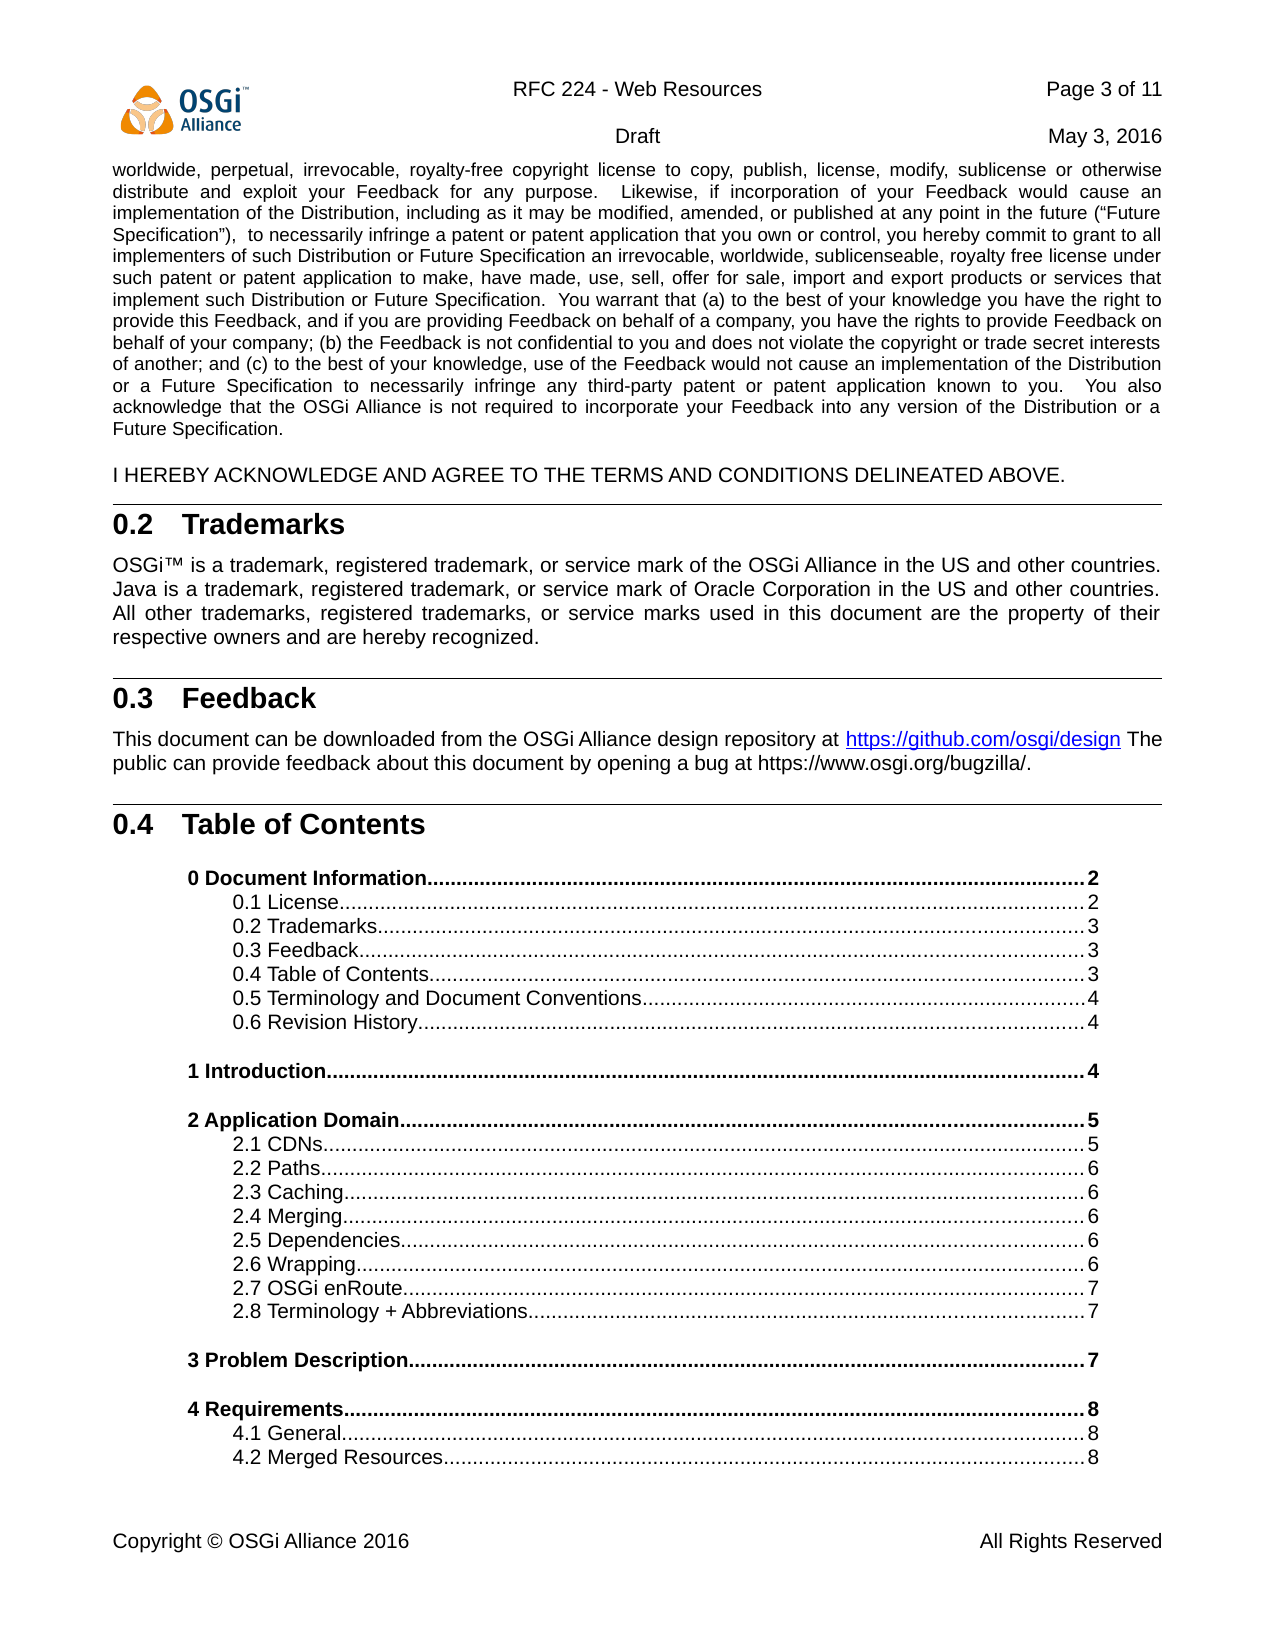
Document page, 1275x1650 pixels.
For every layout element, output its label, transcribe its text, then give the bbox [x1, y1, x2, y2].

picture [113, 78, 257, 142]
text 2.7 OSGi enRoute 7 [232, 1275, 1162, 1299]
text OSGi™ is a trademark, registered trademark, or service mark of the OSGi Alliance in the US and other countries. Java is a trademark, registered trademark, or service mark of Oracle Corporation in the US and other countries. All other trademarks, registered trademarks, or service marks used in this document are the property of their respective owners and are hereby recognized. [112, 553, 1162, 649]
text worldwide, perpetual, irrevocable, royalty-free copyright license to copy, publish, license, modify, sublicense or otherwise distribute and exploit your Feedback for any purpose. Likewise, if incorporation of your Feedback would cause an implementation of the Distribution, including as it may be modified, amended, or published at any point in the future (“Future Specification”), to necessarily infringe a patent or patent application that you own or control, you hereby commit to grant to all implementers of such Distribution or Future Specification an irrevocable, worldwide, sublicenseable, royalty free license under such patent or patent application to make, have made, use, sell, offer for sale, import and export products or services that implement such Distribution or Future Specification. You warrant that (a) to the best of your knowledge you have the right to provide this Feedback, and if you are providing Feedback on behalf of a company, you have the rights to provide Feedback on behalf of your company; (b) the Feedback is not confidential to you and does not violate the copyright or trade secret interests of another; and (c) to the best of your knowledge, use of the Feedback would not cause an implementation of the Distribution or a Future Specification to necessarily infringe any third-party patent or patent application known to you. You also acknowledge that the OSGi Alliance is not required to incorporate your Feedback into any version of the Distribution or a Future Specification. [112, 159, 1162, 439]
text This document can be downloaded from the OSGi Alliance design repository at https://github.com/osgi/design The public can provide feedback about this document by opening a bug at https://www.osgi.org/bugzilla/. [112, 727, 1162, 775]
text 2.4 Merging 6 [232, 1203, 1162, 1227]
text 2.1 CDNs 5 [232, 1132, 1162, 1156]
text 2 Application Domain 5 [187, 1108, 1162, 1132]
subtitle Feedback [112, 679, 1162, 715]
text 0.1 License 2 [232, 890, 1162, 914]
text 0.2 Trademarks 3 [232, 914, 1162, 938]
text 4.1 General 8 [232, 1421, 1162, 1445]
text 0 Document Information 2 [187, 866, 1162, 890]
text I HEREBY ACKNOWLEDGE AND AGREE TO THE TERMS AND CONDITIONS DELINEATED ABOVE. [112, 463, 1162, 487]
subtitle Trademarks [112, 505, 1162, 541]
subtitle Table of Contents [112, 805, 1162, 841]
text 4 Requirements 8 [187, 1397, 1162, 1421]
text 2.5 Dependencies 6 [232, 1227, 1162, 1251]
text 3 Problem Description 7 [187, 1348, 1162, 1372]
text 0.5 Terminology and Document Conventions 4 [232, 986, 1162, 1010]
text 2.6 Wrapping 6 [232, 1251, 1162, 1275]
text 1 Introduction 4 [187, 1059, 1162, 1083]
text 0.4 Table of Contents 3 [232, 962, 1162, 986]
text 2.2 Paths 6 [232, 1156, 1162, 1179]
text 0.3 Feedback 3 [232, 938, 1162, 962]
text 2.8 Terminology + Abbreviations 7 [232, 1299, 1162, 1323]
text 0.6 Revision History 4 [232, 1010, 1162, 1034]
text 2.3 Caching 6 [232, 1179, 1162, 1203]
text 4.2 Merged Resources 8 [232, 1445, 1162, 1469]
